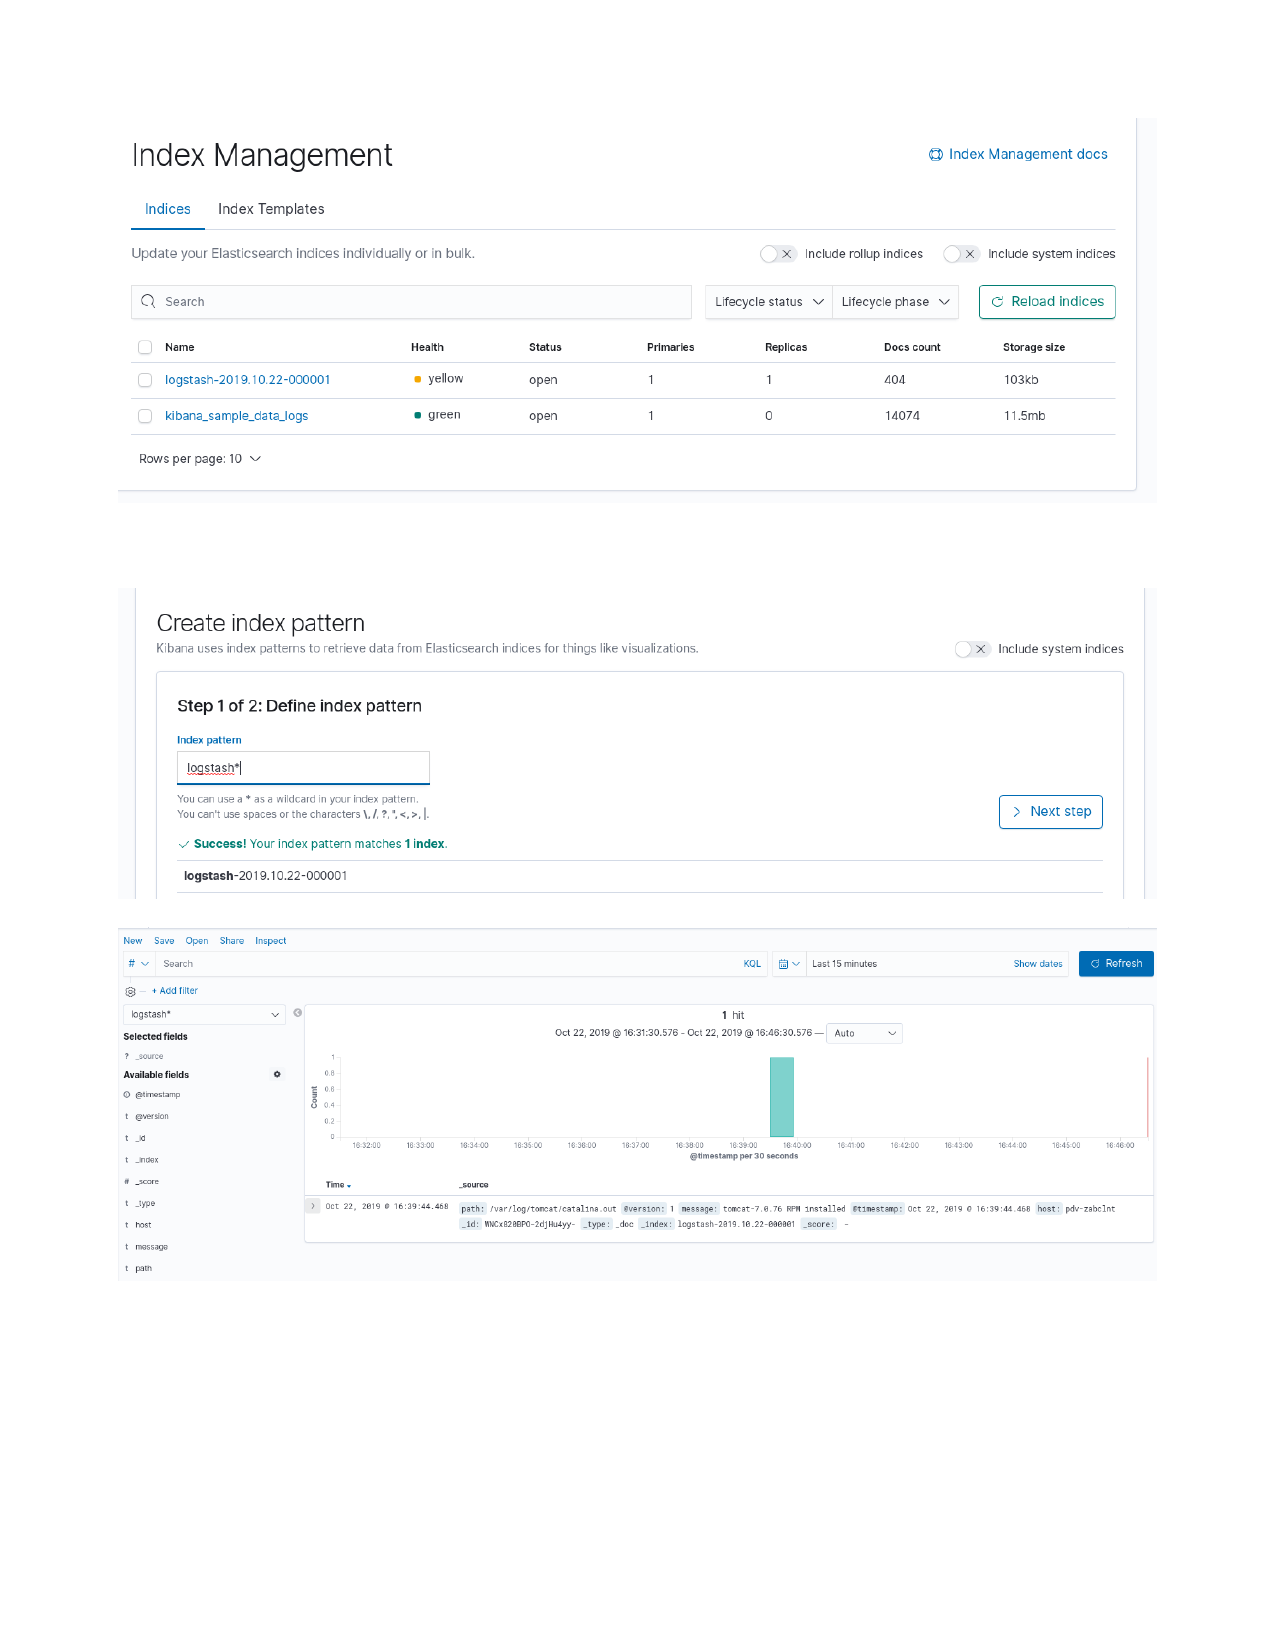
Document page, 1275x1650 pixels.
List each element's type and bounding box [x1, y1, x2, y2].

picture [118, 927, 1157, 1281]
picture [118, 118, 1157, 503]
picture [118, 588, 1157, 899]
